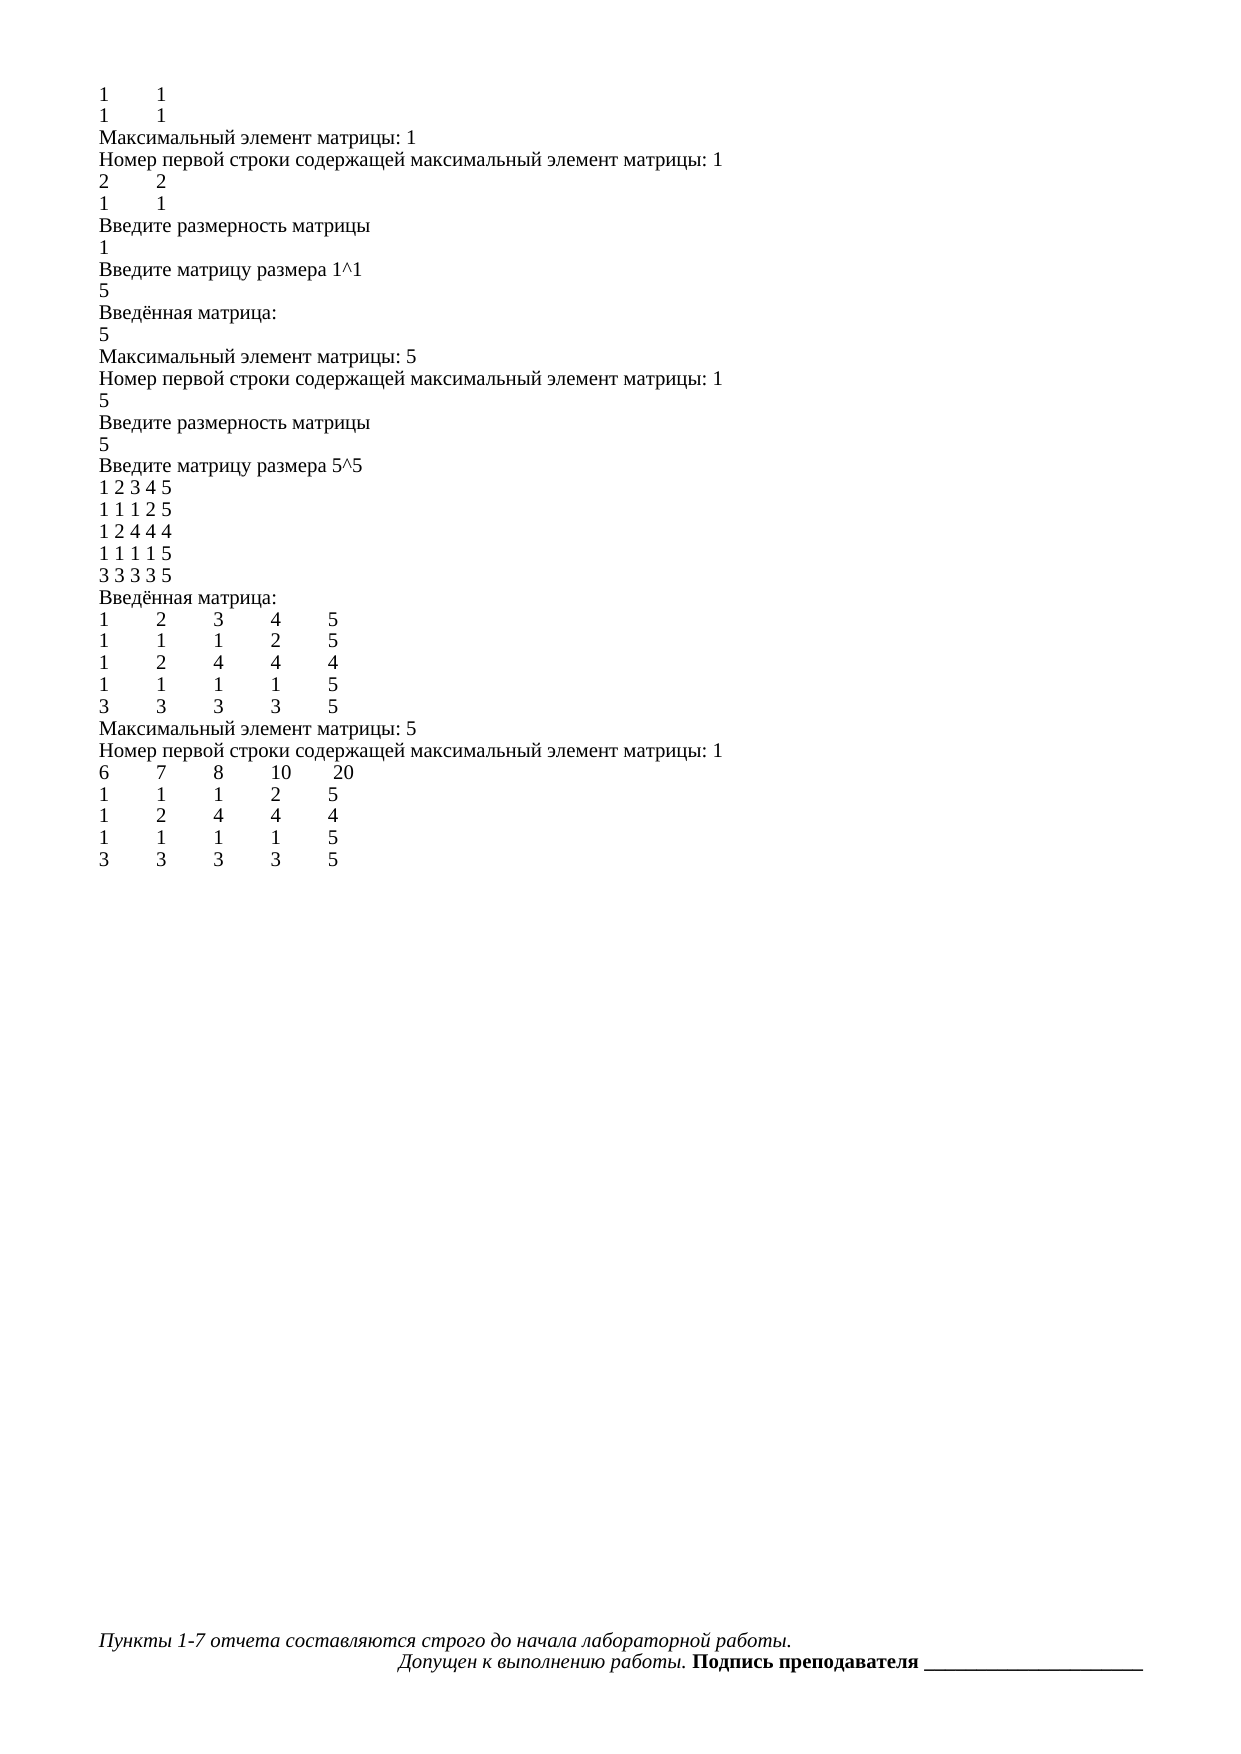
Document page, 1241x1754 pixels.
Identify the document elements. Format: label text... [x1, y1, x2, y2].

text 5 [98, 390, 1156, 412]
text Введите матрицу размера 1^1 [98, 258, 1156, 280]
text Введённая матрица: [98, 587, 1156, 608]
text 1 1 1 1 5 [98, 543, 1156, 565]
text 1 2 3 4 5 [98, 477, 1156, 499]
text 1 1 [98, 105, 1156, 127]
text 1 1 1 2 5 [98, 499, 1156, 521]
text 5 [98, 324, 1156, 346]
text Введите матрицу размера 5^5 [98, 455, 1156, 477]
text Максимальный элемент матрицы: 1 [98, 127, 1156, 149]
text 1 2 4 4 4 [98, 652, 1156, 674]
text Введённая матрица: [98, 302, 1156, 324]
text Номер первой строки содержащей максимальный элемент матрицы: 1 [98, 149, 1156, 171]
text Номер первой строки содержащей максимальный элемент матрицы: 1 [98, 368, 1156, 390]
text 1 2 4 4 4 [98, 521, 1156, 543]
text 5 [98, 280, 1156, 302]
text 5 [98, 433, 1156, 455]
text Введите размерность матрицы [98, 412, 1156, 433]
text Допущен к выполнению работы. Подпись преподавателя _____________________ [98, 1652, 1156, 1673]
text 1 [98, 237, 1156, 258]
text 1 1 1 2 5 [98, 630, 1156, 652]
text Максимальный элемент матрицы: 5 [98, 718, 1156, 740]
text 1 2 3 4 5 [98, 608, 1156, 630]
text 3 3 3 3 5 [98, 696, 1156, 718]
text 3 3 3 3 5 [98, 849, 1156, 871]
text 1 1 [98, 193, 1156, 215]
text 3 3 3 3 5 [98, 565, 1156, 587]
text 1 1 1 2 5 [98, 783, 1156, 805]
text 1 1 1 1 5 [98, 827, 1156, 849]
text Пункты 1-7 отчета составляются строго до начала лабораторной работы. [98, 1628, 1156, 1652]
text 6 7 8 10 20 [98, 762, 1156, 783]
text Максимальный элемент матрицы: 5 [98, 346, 1156, 368]
text 1 2 4 4 4 [98, 805, 1156, 827]
text 1 1 1 1 5 [98, 674, 1156, 696]
text Номер первой строки содержащей максимальный элемент матрицы: 1 [98, 740, 1156, 762]
text 1 1 [98, 83, 1156, 105]
text Введите размерность матрицы [98, 215, 1156, 237]
text 2 2 [98, 171, 1156, 193]
